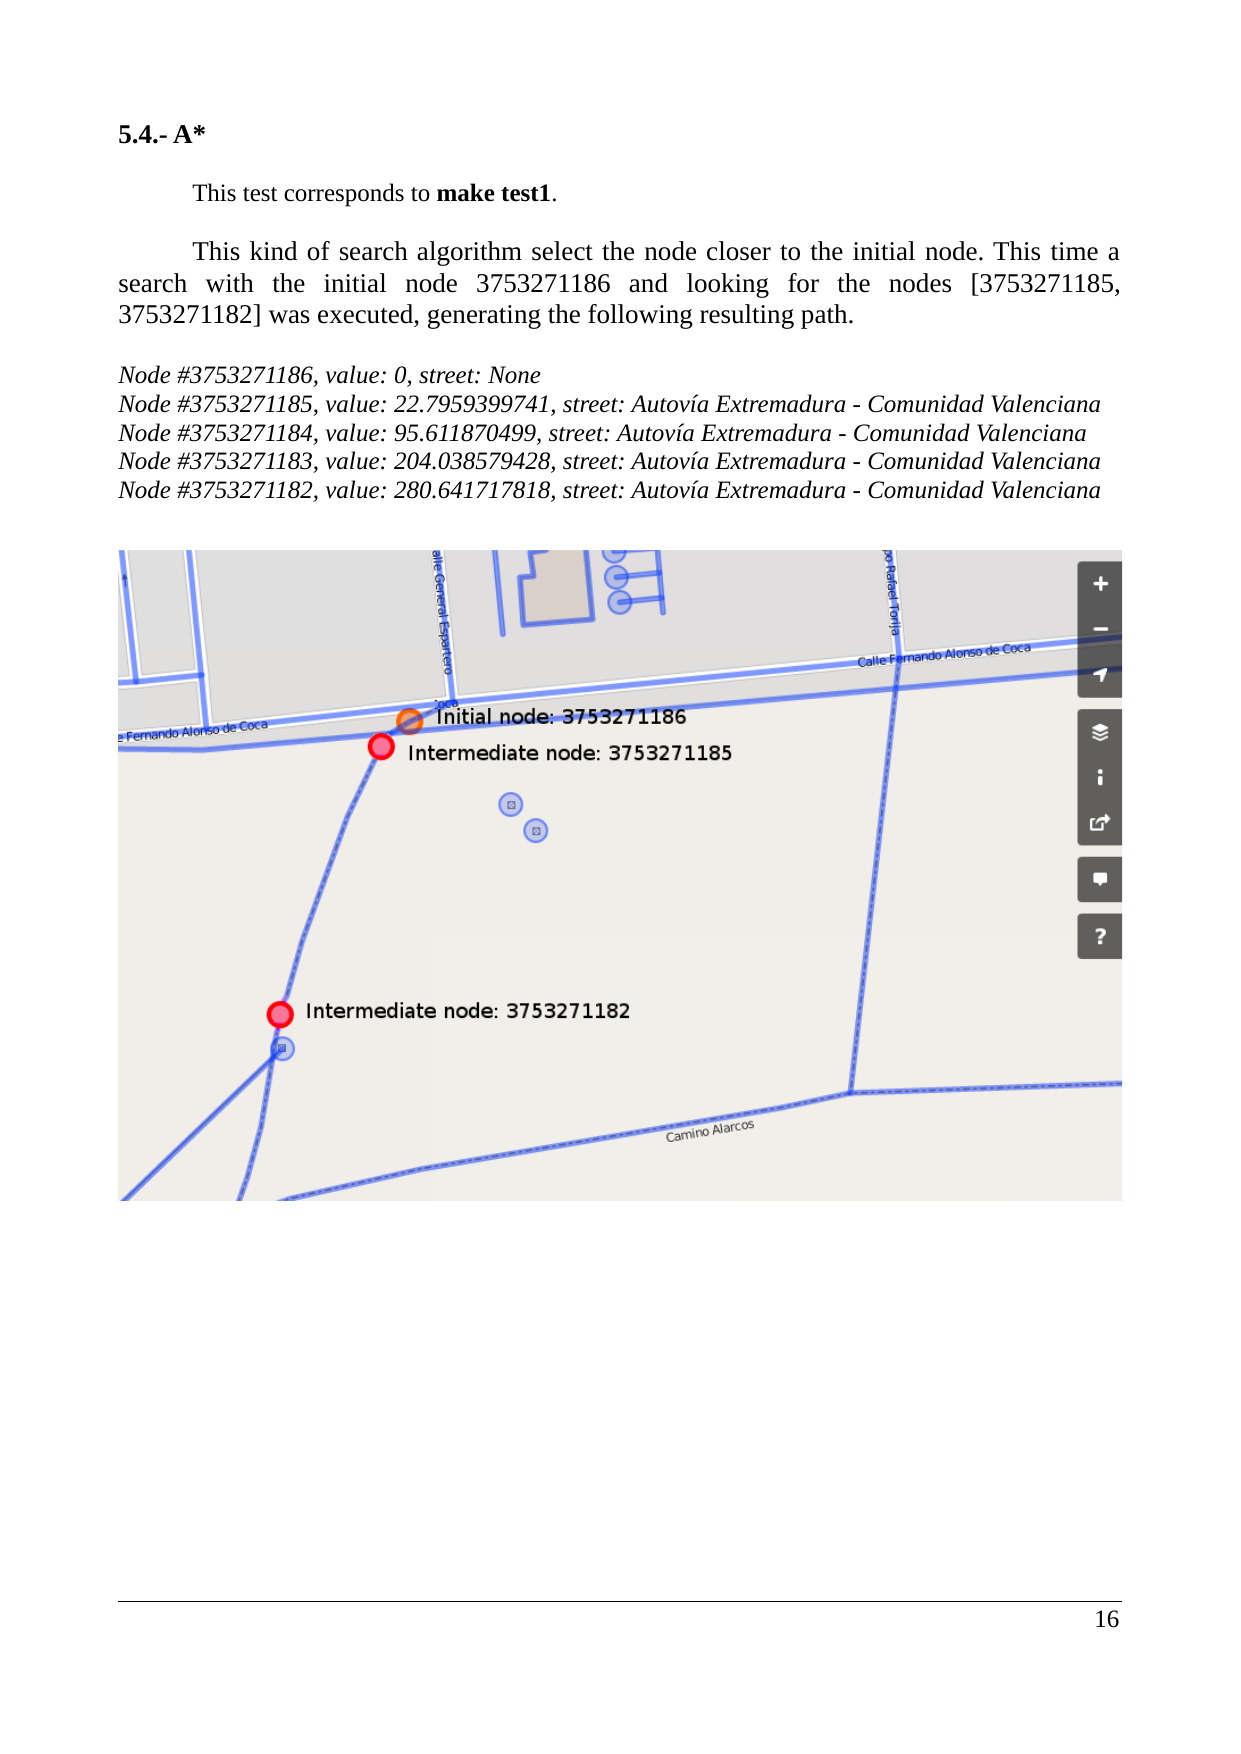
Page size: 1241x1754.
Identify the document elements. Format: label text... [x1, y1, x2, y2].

text This kind of search algorithm select the node closer to the initial node. This time a search with the initial node 3753271186 and looking for the nodes [3753271185, 3753271182] was executed, generating the following resulting path. [118, 236, 1122, 329]
text Node #3753271186, value: 0, street: None [118, 360, 1122, 389]
text 5.4.- A* [118, 118, 1122, 149]
text Node #3753271185, value: 22.7959399741, street: Autovía Extremadura - Comunidad Valenciana [118, 389, 1122, 418]
text This test corresponds to make test1. [118, 178, 1122, 207]
text Node #3753271182, value: 280.641717818, street: Autovía Extremadura - Comunidad Valenciana [118, 475, 1122, 504]
text Node #3753271184, value: 95.611870499, street: Autovía Extremadura - Comunidad Valenciana [118, 418, 1122, 446]
picture [118, 549, 1123, 1201]
text Node #3753271183, value: 204.038579428, street: Autovía Extremadura - Comunidad Valenciana [118, 446, 1122, 475]
